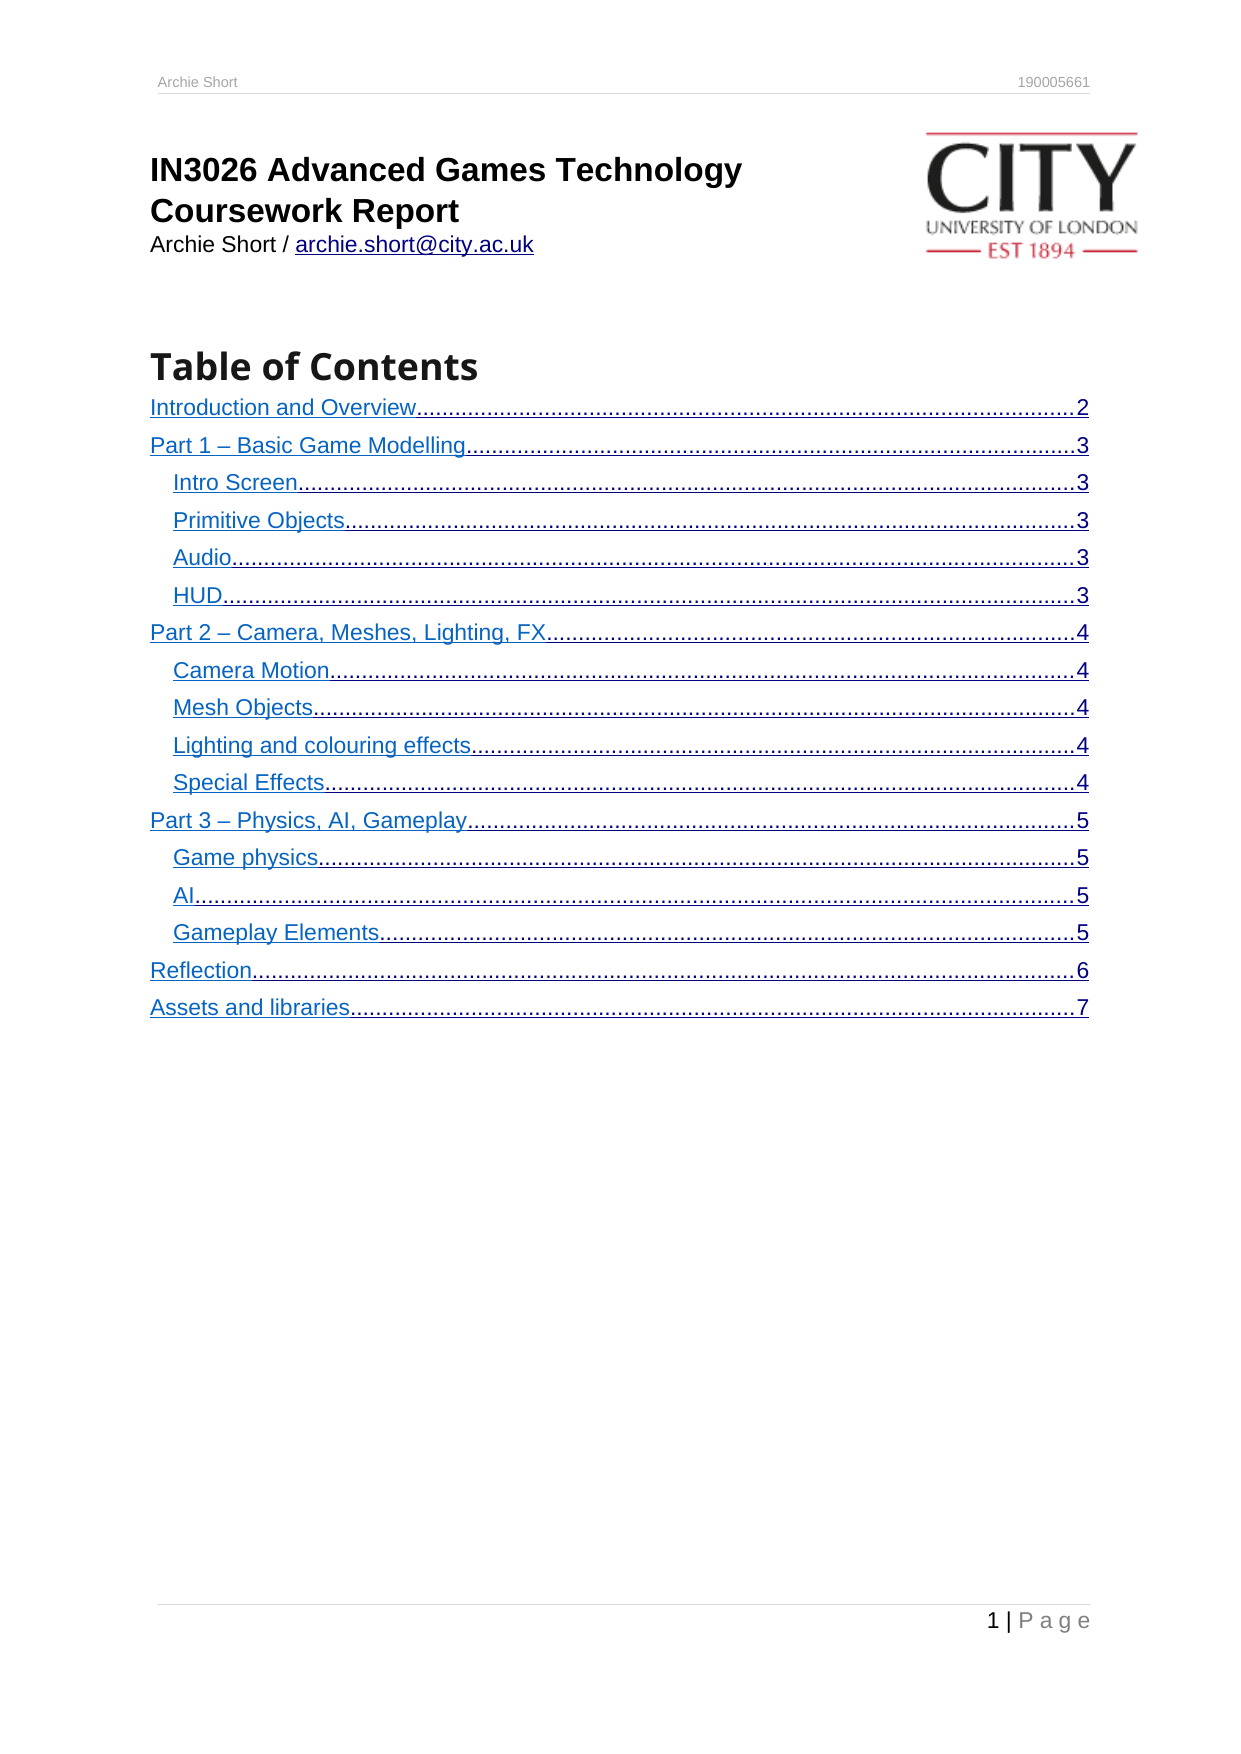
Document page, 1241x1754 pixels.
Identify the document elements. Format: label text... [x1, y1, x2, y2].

text AI 5 [173, 882, 1090, 908]
text Archie Short / archie.short@city.ac.uk [150, 231, 903, 258]
text Intro Screen 3 [173, 469, 1090, 496]
text Introduction and Overview 2 [150, 394, 1090, 421]
text Part 1 – Basic Game Modelling 3 [150, 432, 1090, 458]
text Gameplay Elements 5 [173, 919, 1090, 946]
text Camera Motion 4 [173, 657, 1090, 683]
text Special Effects 4 [173, 769, 1090, 796]
text Reflection 6 [150, 957, 1090, 983]
text Part 2 – Camera, Meshes, Lighting, FX 4 [150, 619, 1090, 646]
text Game physics 5 [173, 844, 1090, 871]
text HUD 3 [173, 582, 1090, 608]
text Assets and libraries 7 [150, 994, 1090, 1021]
text Lighting and colouring effects 4 [173, 732, 1090, 758]
text Audio 3 [173, 544, 1090, 571]
text IN3026 Advanced Games Technology [150, 150, 903, 188]
text Primitive Objects 3 [173, 507, 1090, 533]
text Part 3 – Physics, AI, Gameplay 5 [150, 807, 1090, 833]
text Mesh Objects 4 [173, 694, 1090, 721]
subtitle Table of Contents [150, 340, 1090, 391]
text Coursework Report [150, 191, 903, 229]
